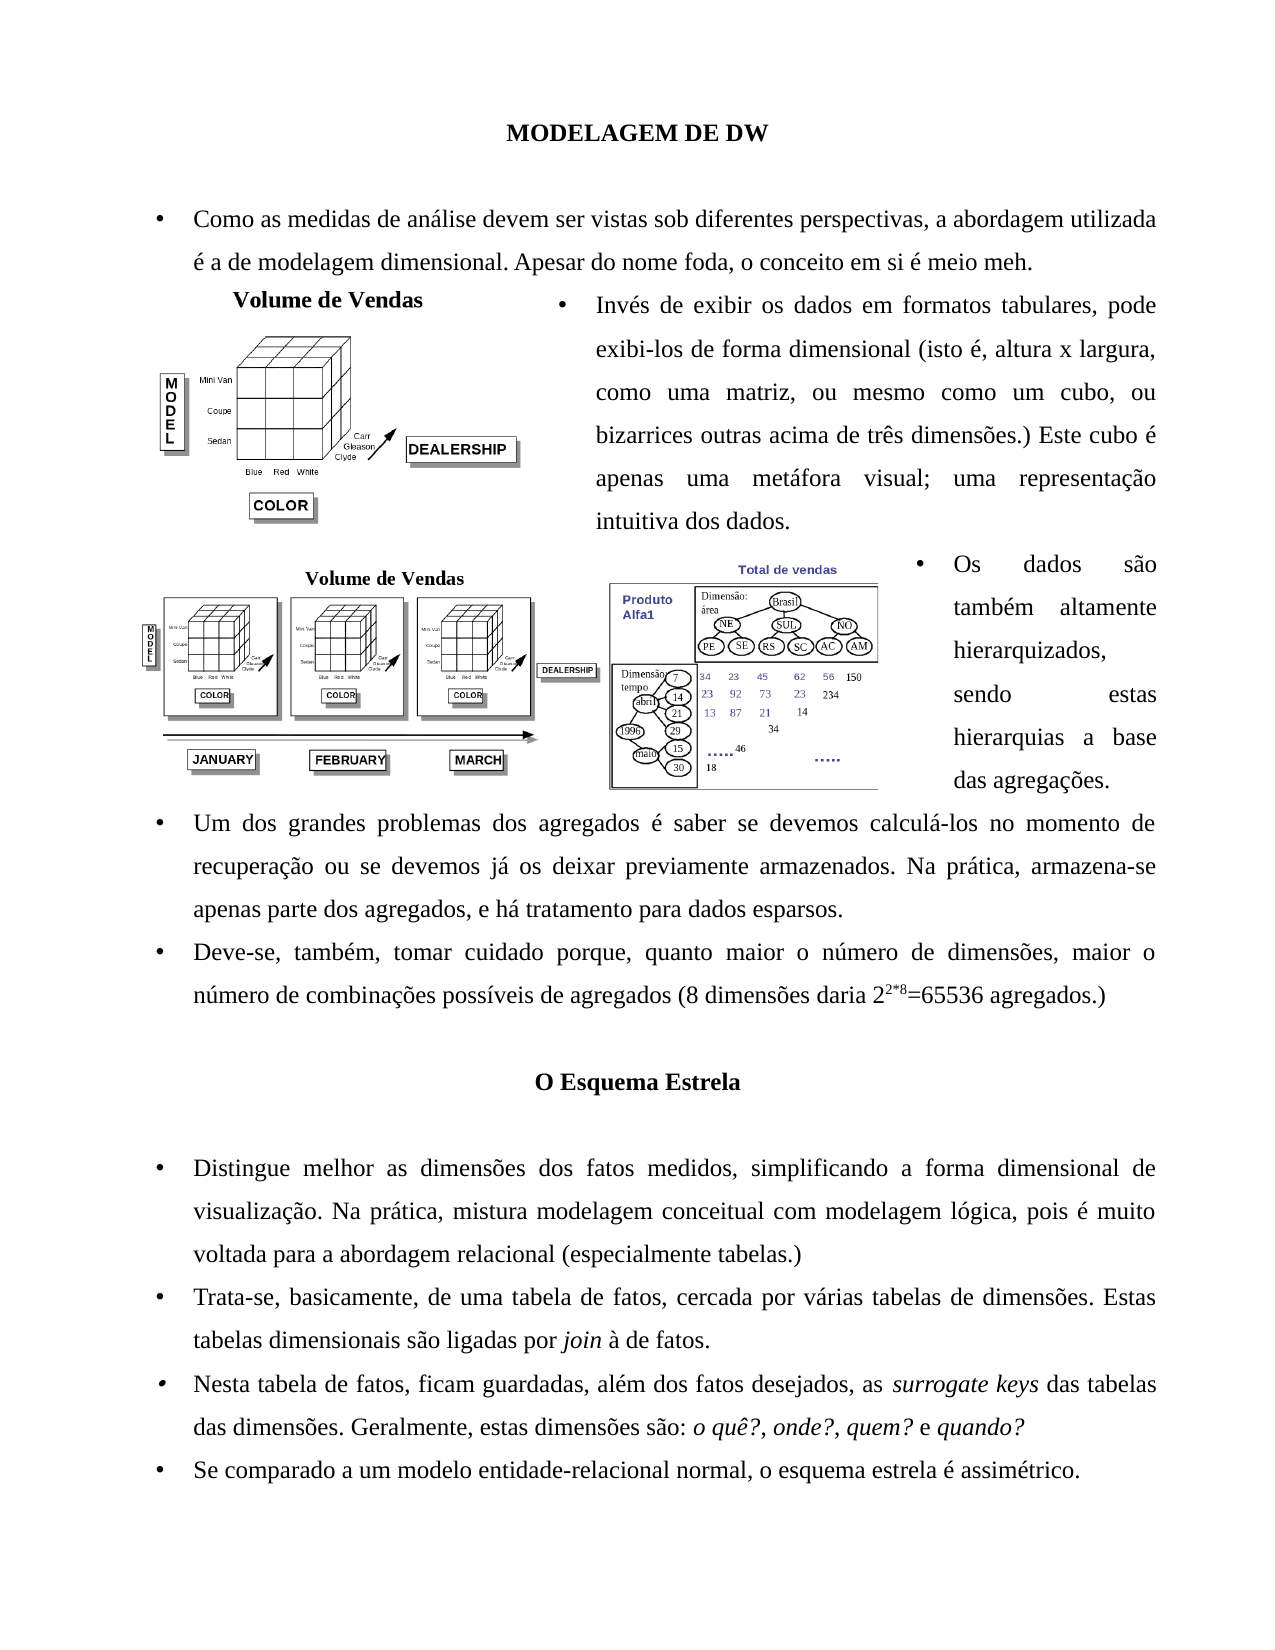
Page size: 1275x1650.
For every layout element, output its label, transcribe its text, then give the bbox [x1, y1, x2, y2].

picture [137, 569, 601, 777]
list Trata-se, basicamente, de uma tabela de fatos, cercada por várias tabelas de dimensões. Estas tabelas dimensionais são ligadas por join à de fatos. [156, 1282, 1157, 1354]
list Como as medidas de análise devem ser vistas sob diferentes perspectivas, a abordagem utilizada é a de modelagem dimensional. Apesar do nome foda, o conceito em si é meio meh. [156, 204, 1157, 276]
list Se comparado a um modelo entidade-relacional normal, o esquema estrela é assimétrico. [156, 1455, 1157, 1484]
picture [158, 290, 521, 524]
list Nesta tabela de fatos, ficam guardadas, além dos fatos desejados, as surrogate keys das tabelas das dimensões. Geralmente, estas dimensões são: o quê?, onde?, quem? e quando? [156, 1369, 1157, 1441]
text MODELAGEM DE DW [118, 118, 1157, 147]
list Os dados são também altamente hierarquizados, sendo estas hierarquias a base das agregações. [156, 549, 1157, 794]
list Deve-se, também, tomar cuidado porque, quanto maior o número de dimensões, maior o número de combinações possíveis de agregados (8 dimensões daria 22*8=65536 agregados.) [156, 937, 1157, 1009]
picture [608, 563, 879, 790]
list Um dos grandes problemas dos agregados é saber se devemos calculá-los no momento de recuperação ou se devemos já os deixar previamente armazenados. Na prática, armazena-se apenas parte dos agregados, e há tratamento para dados esparsos. [156, 808, 1157, 923]
list Distingue melhor as dimensões dos fatos medidos, simplificando a forma dimensional de visualização. Na prática, mistura modelagem conceitual com modelagem lógica, pois é muito voltada para a abordagem relacional (especialmente tabelas.) [156, 1153, 1157, 1268]
text O Esquema Estrela [118, 1067, 1157, 1096]
list Invés de exibir os dados em formatos tabulares, pode exibi-los de forma dimensional (isto é, altura x largura, como uma matriz, ou mesmo como um cubo, ou bizarrices outras acima de três dimensões.) Este cubo é apenas uma metáfora visual; uma representação intuitiva dos dados. [156, 291, 1157, 535]
